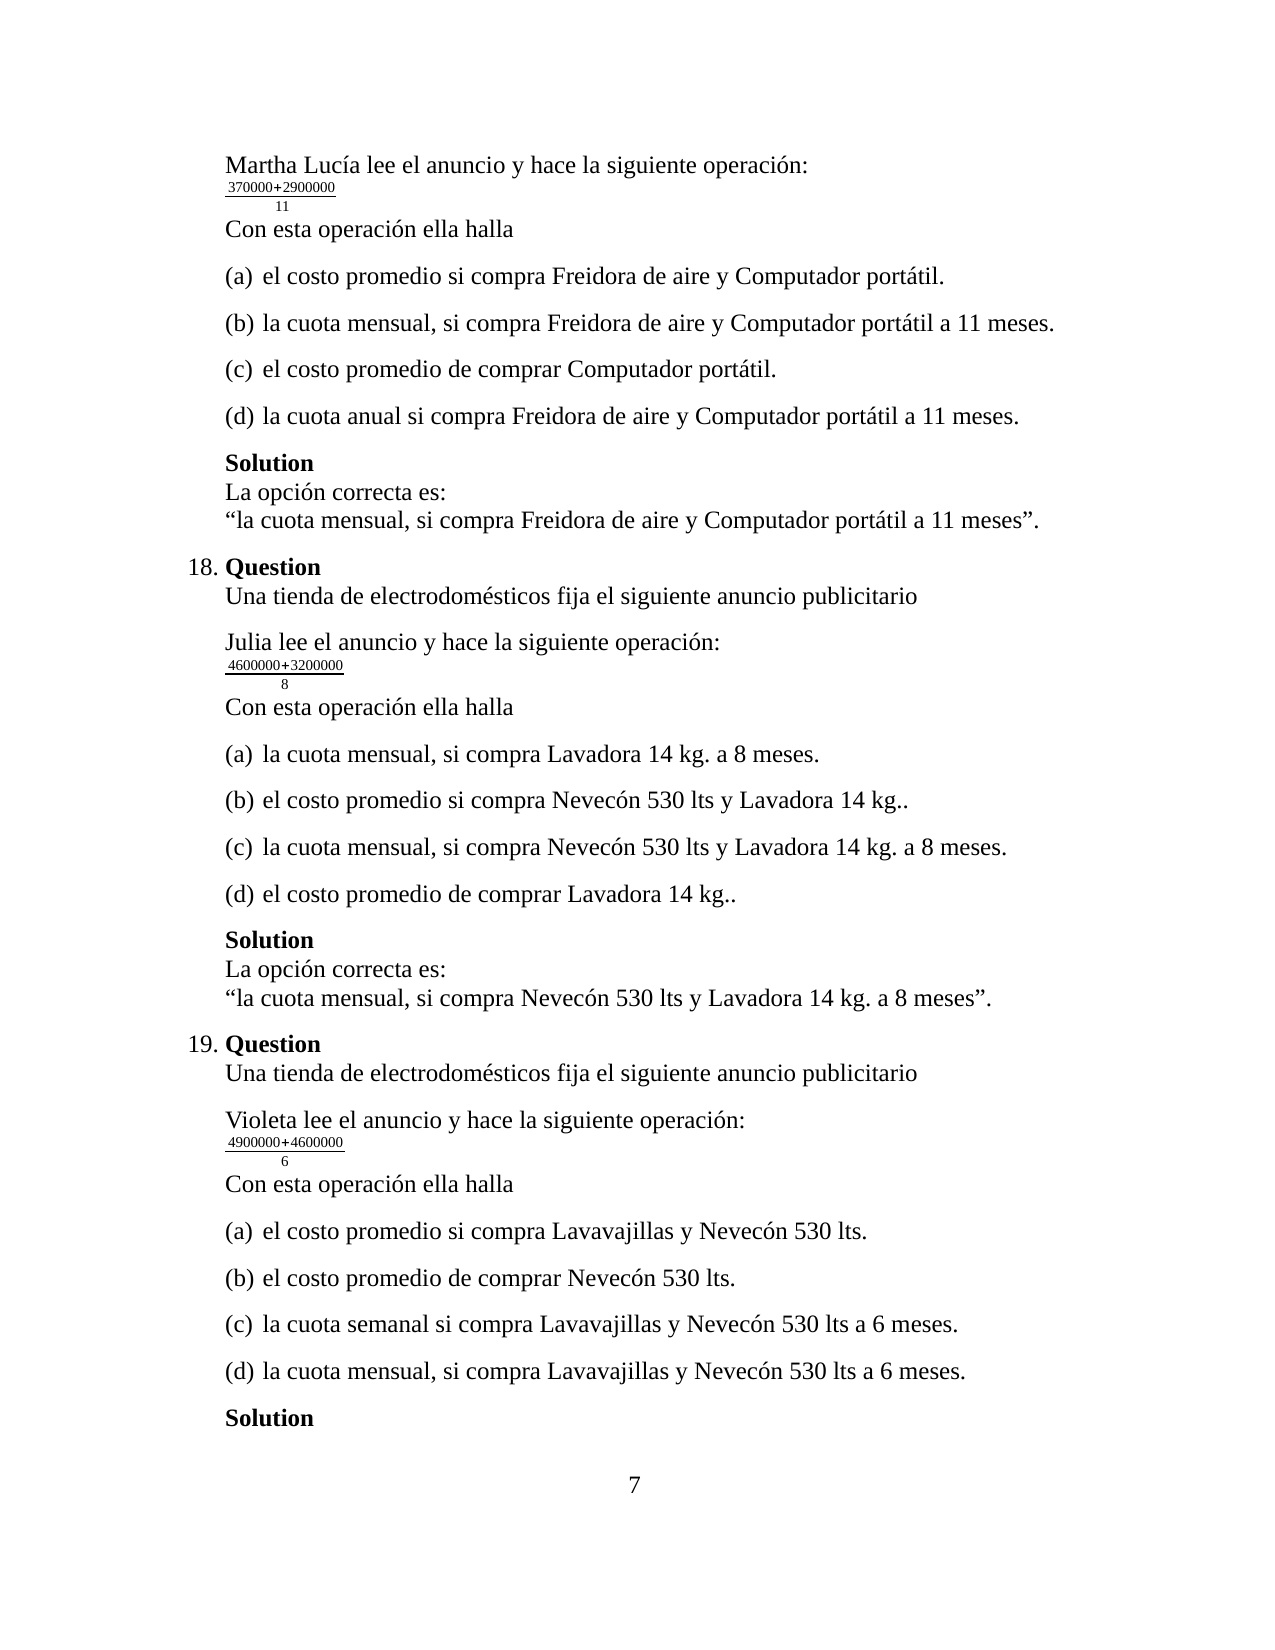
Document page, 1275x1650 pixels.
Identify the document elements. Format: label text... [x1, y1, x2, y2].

list el costo promedio si compra Lavavajillas y Nevecón 530 lts. [225, 1216, 1125, 1245]
list Question Una tienda de electrodomésticos fija el siguiente anuncio publicitario [187, 552, 1125, 609]
list la cuota mensual, si compra Lavavajillas y Nevecón 530 lts a 6 meses. [225, 1356, 1125, 1385]
list el costo promedio si compra Nevecón 530 lts y Lavadora 14 kg.. [225, 785, 1125, 814]
list el costo promedio de comprar Lavadora 14 kg.. [225, 879, 1125, 907]
list Question Una tienda de electrodomésticos fija el siguiente anuncio publicitario [187, 1029, 1125, 1087]
list Julia lee el anuncio y hace la siguiente operación: Con esta operación ella halla [187, 627, 1125, 721]
list la cuota anual si compra Freidora de aire y Computador portátil a 11 meses. [225, 401, 1125, 430]
list Solution [187, 1403, 1125, 1432]
list la cuota semanal si compra Lavavajillas y Nevecón 530 lts a 6 meses. [225, 1309, 1125, 1338]
list el costo promedio si compra Freidora de aire y Computador portátil. [225, 261, 1125, 290]
list la cuota mensual, si compra Lavadora 14 kg. a 8 meses. [225, 739, 1125, 767]
list la cuota mensual, si compra Freidora de aire y Computador portátil a 11 meses. [225, 308, 1125, 337]
list Violeta lee el anuncio y hace la siguiente operación: Con esta operación ella halla [187, 1105, 1125, 1198]
list Martha Lucía lee el anuncio y hace la siguiente operación: Con esta operación ella halla [187, 150, 1125, 243]
list la cuota mensual, si compra Nevecón 530 lts y Lavadora 14 kg. a 8 meses. [225, 832, 1125, 861]
list Solution La opción correcta es: “la cuota mensual, si compra Nevecón 530 lts y Lavadora 14 kg. a 8 meses”. [187, 925, 1125, 1012]
list Solution La opción correcta es: “la cuota mensual, si compra Freidora de aire y Computador portátil a 11 meses”. [187, 448, 1125, 534]
list el costo promedio de comprar Computador portátil. [225, 354, 1125, 383]
list el costo promedio de comprar Nevecón 530 lts. [225, 1263, 1125, 1292]
